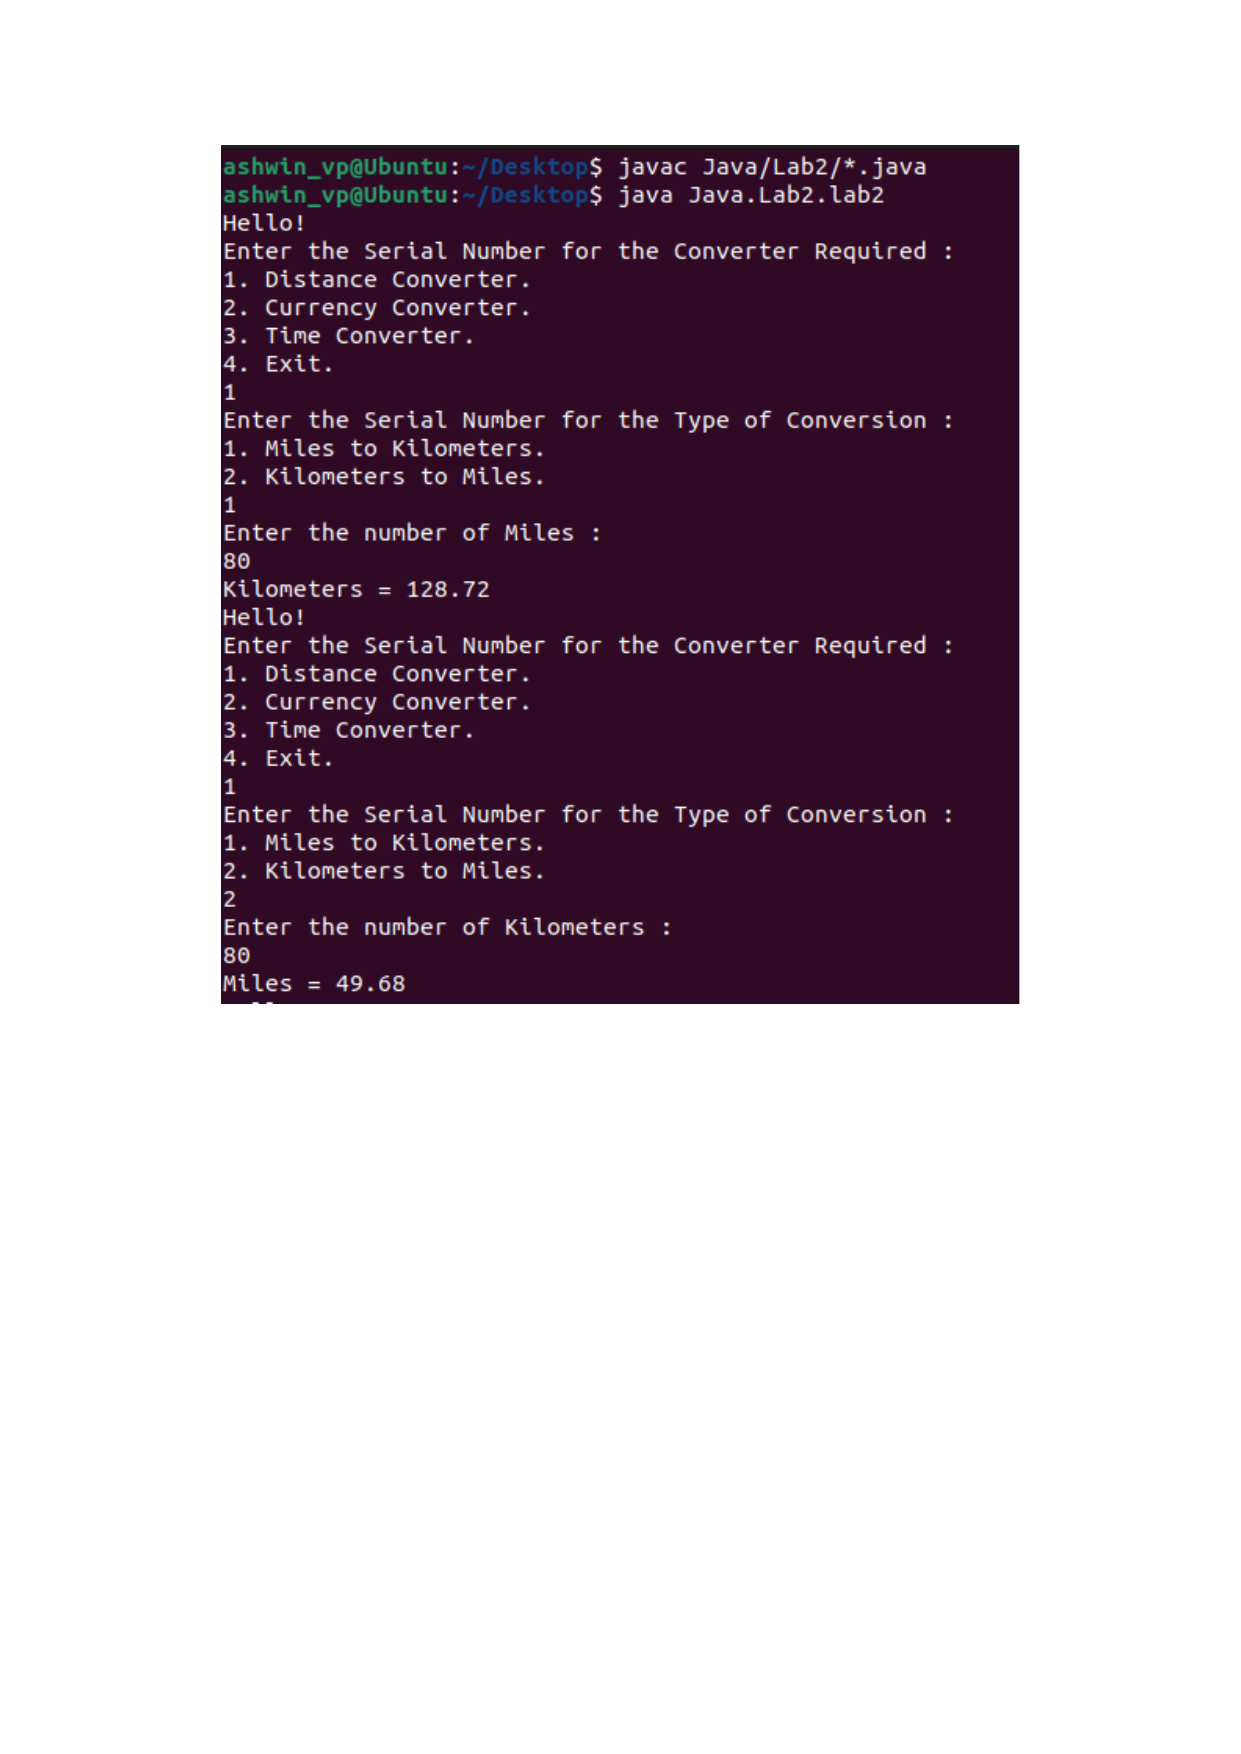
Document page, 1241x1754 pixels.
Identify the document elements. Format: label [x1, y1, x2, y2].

picture [221, 145, 1020, 1004]
